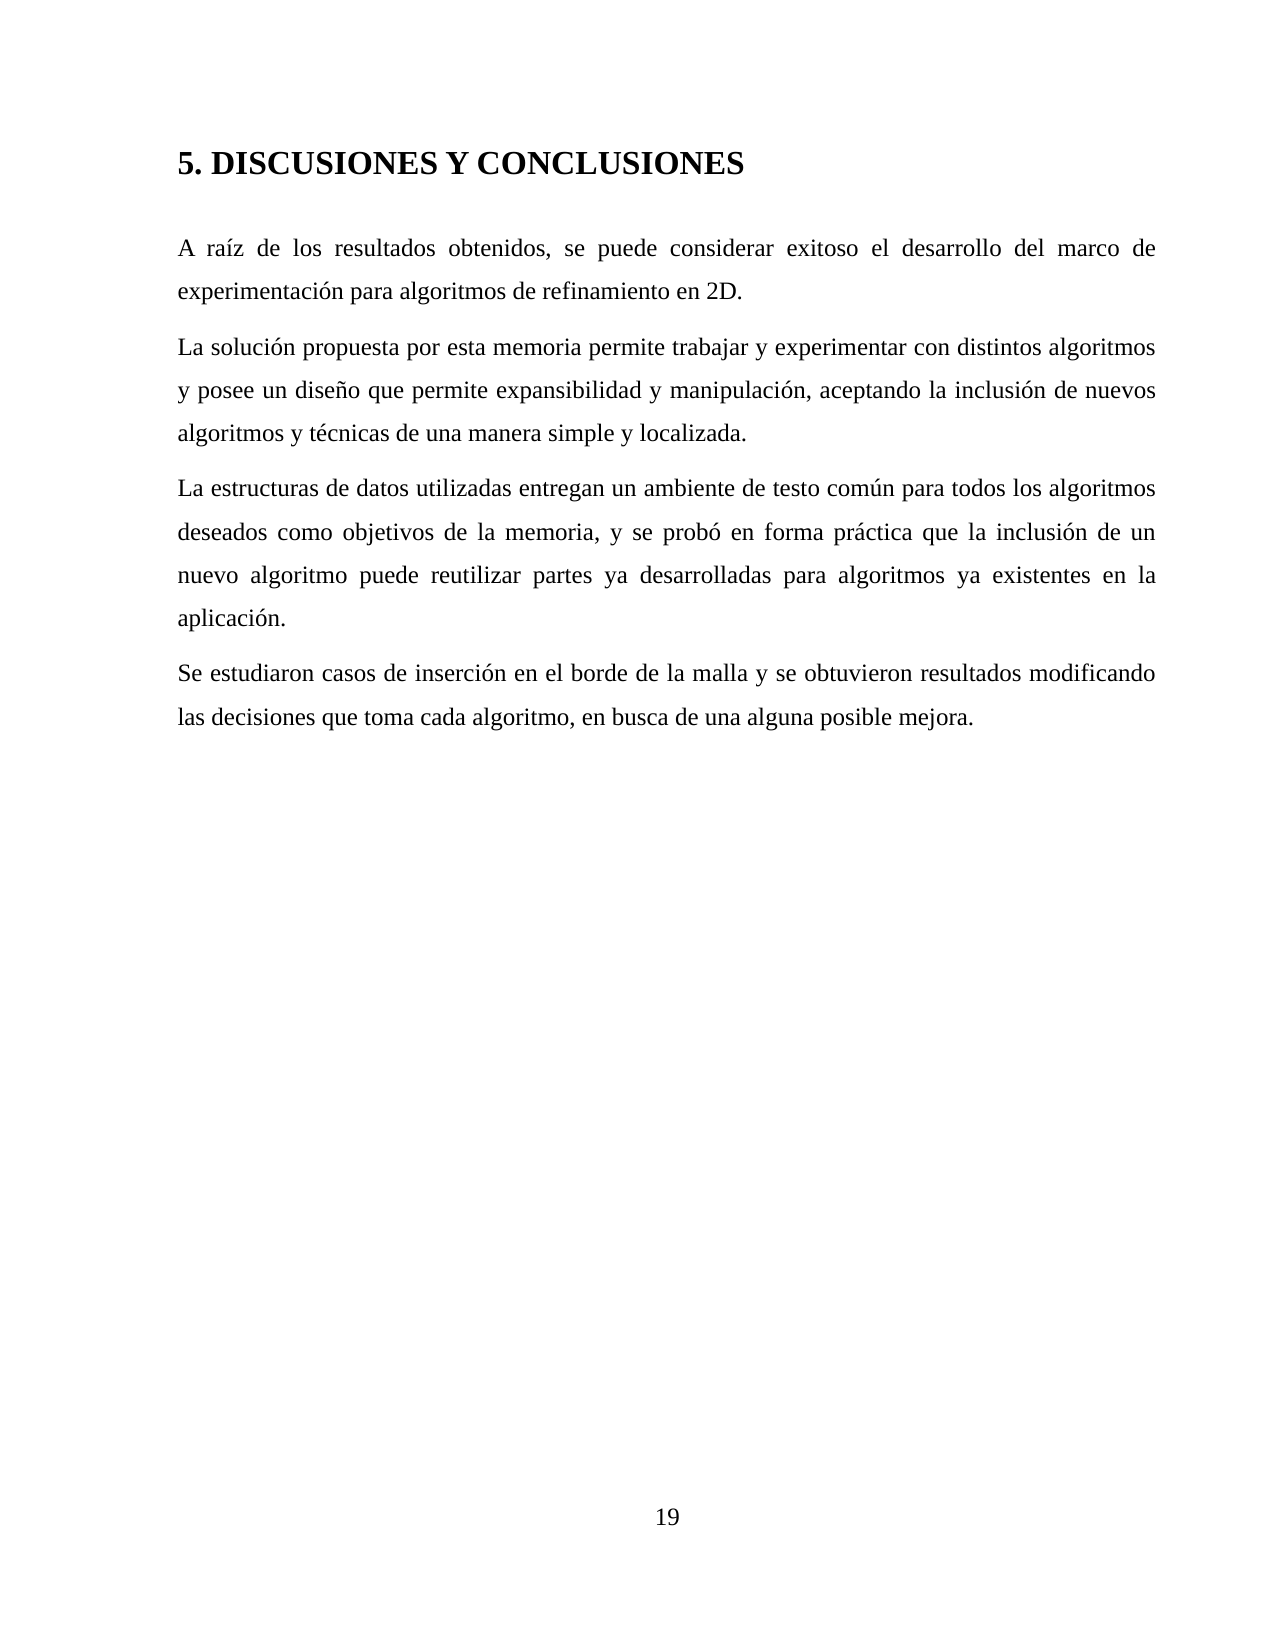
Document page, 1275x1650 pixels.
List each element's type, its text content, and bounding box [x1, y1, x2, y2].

text A raíz de los resultados obtenidos, se puede considerar exitoso el desarrollo del marco de experimentación para algoritmos de refinamiento en 2D. [177, 233, 1157, 305]
text La solución propuesta por esta memoria permite trabajar y experimentar con distintos algoritmos y posee un diseño que permite expansibilidad y manipulación, aceptando la inclusión de nuevos algoritmos y técnicas de una manera simple y localizada. [177, 332, 1157, 447]
subtitle DISCUSIONES Y CONCLUSIONES [177, 143, 1157, 182]
text La estructuras de datos utilizadas entregan un ambiente de testo común para todos los algoritmos deseados como objetivos de la memoria, y se probó en forma práctica que la inclusión de un nuevo algoritmo puede reutilizar partes ya desarrolladas para algoritmos ya existentes en la aplicación. [177, 473, 1157, 632]
text Se estudiaron casos de inserción en el borde de la malla y se obtuvieron resultados modificando las decisiones que toma cada algoritmo, en busca de una alguna posible mejora. [177, 658, 1157, 730]
